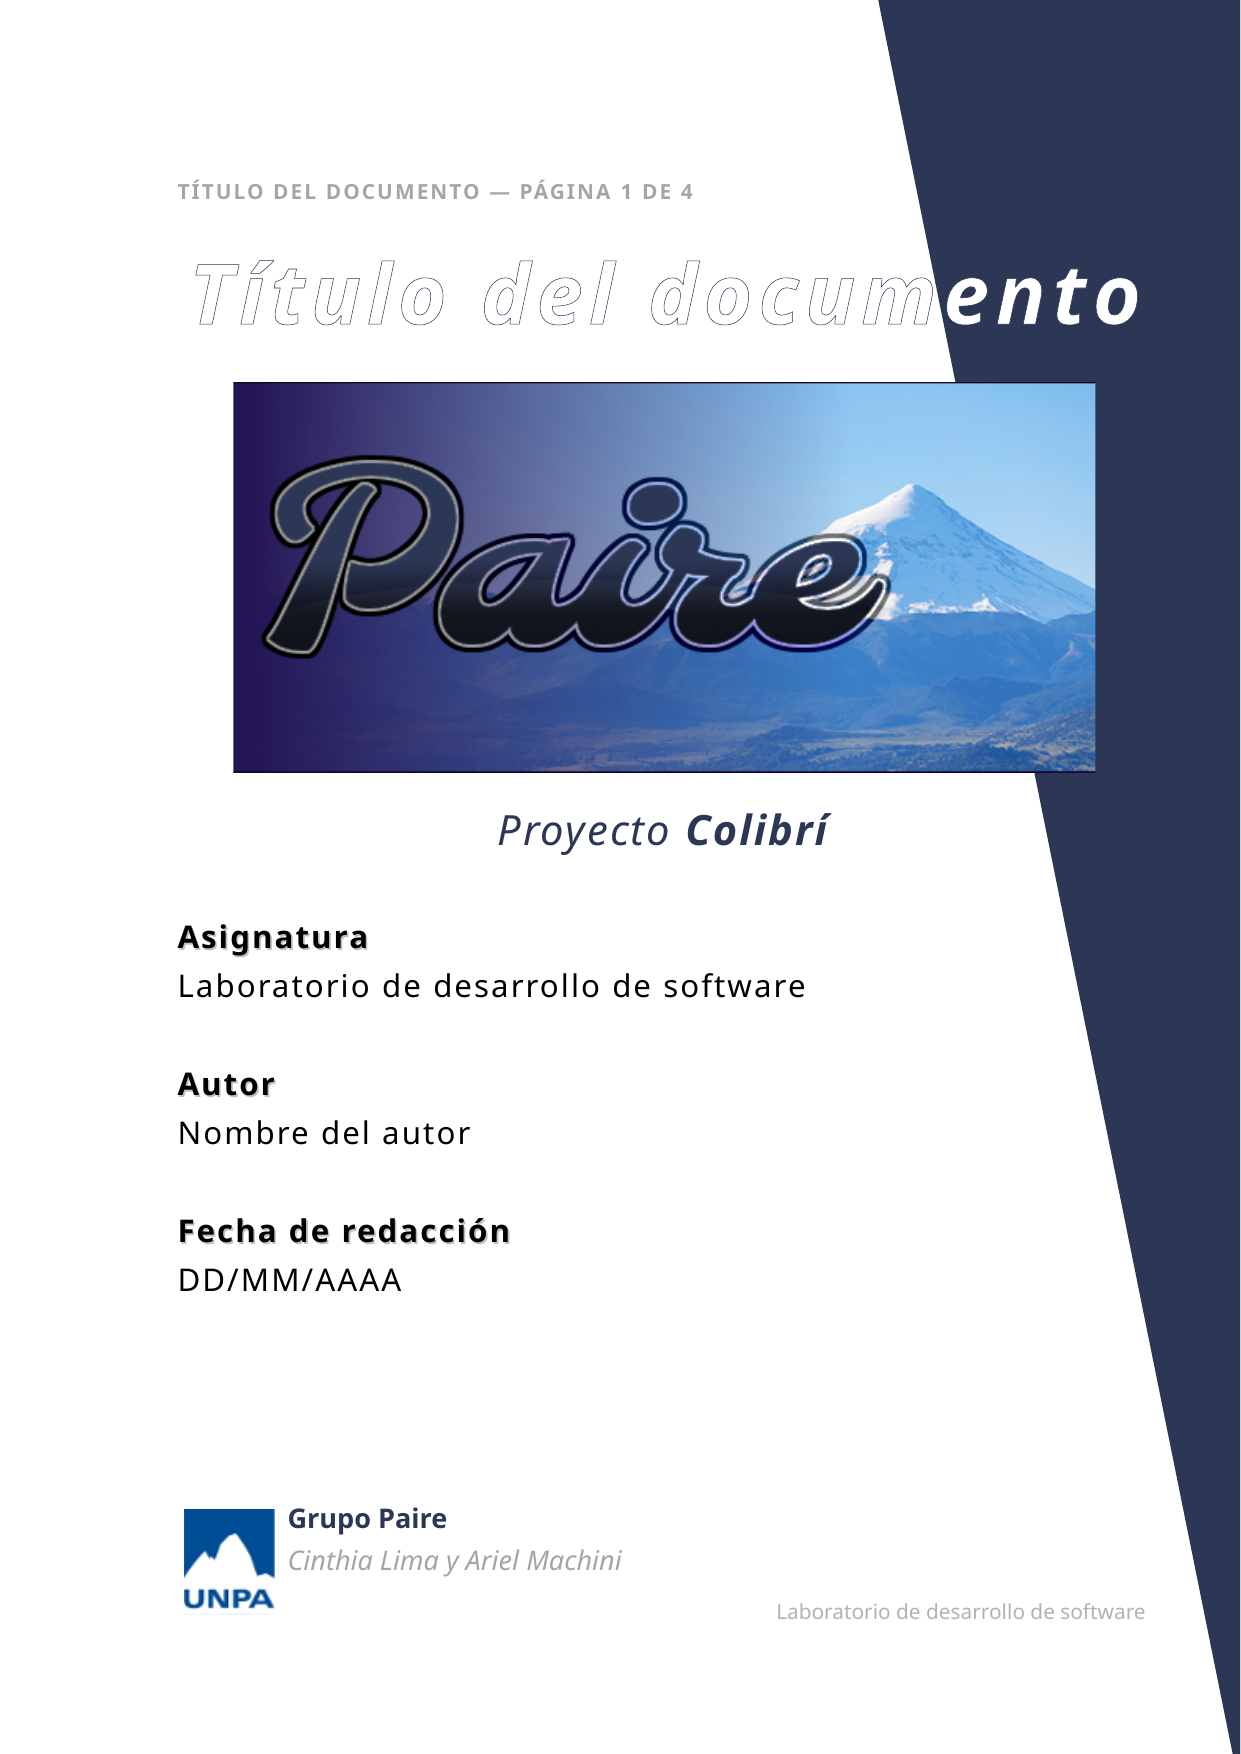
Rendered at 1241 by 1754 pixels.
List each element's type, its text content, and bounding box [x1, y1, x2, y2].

picture [233, 382, 1096, 773]
text Laboratorio de desarrollo de software [177, 964, 1081, 1007]
text Fecha de redacción [177, 1209, 1131, 1252]
picture [184, 1509, 275, 1615]
text Proyecto Colibrí [177, 801, 1051, 858]
text DD/MM/AAAA [177, 1258, 1140, 1301]
text Título del documento [177, 235, 948, 349]
text Asignatura [177, 915, 1071, 958]
text Autor [177, 1062, 1101, 1105]
text Nombre del autor [177, 1111, 1111, 1154]
